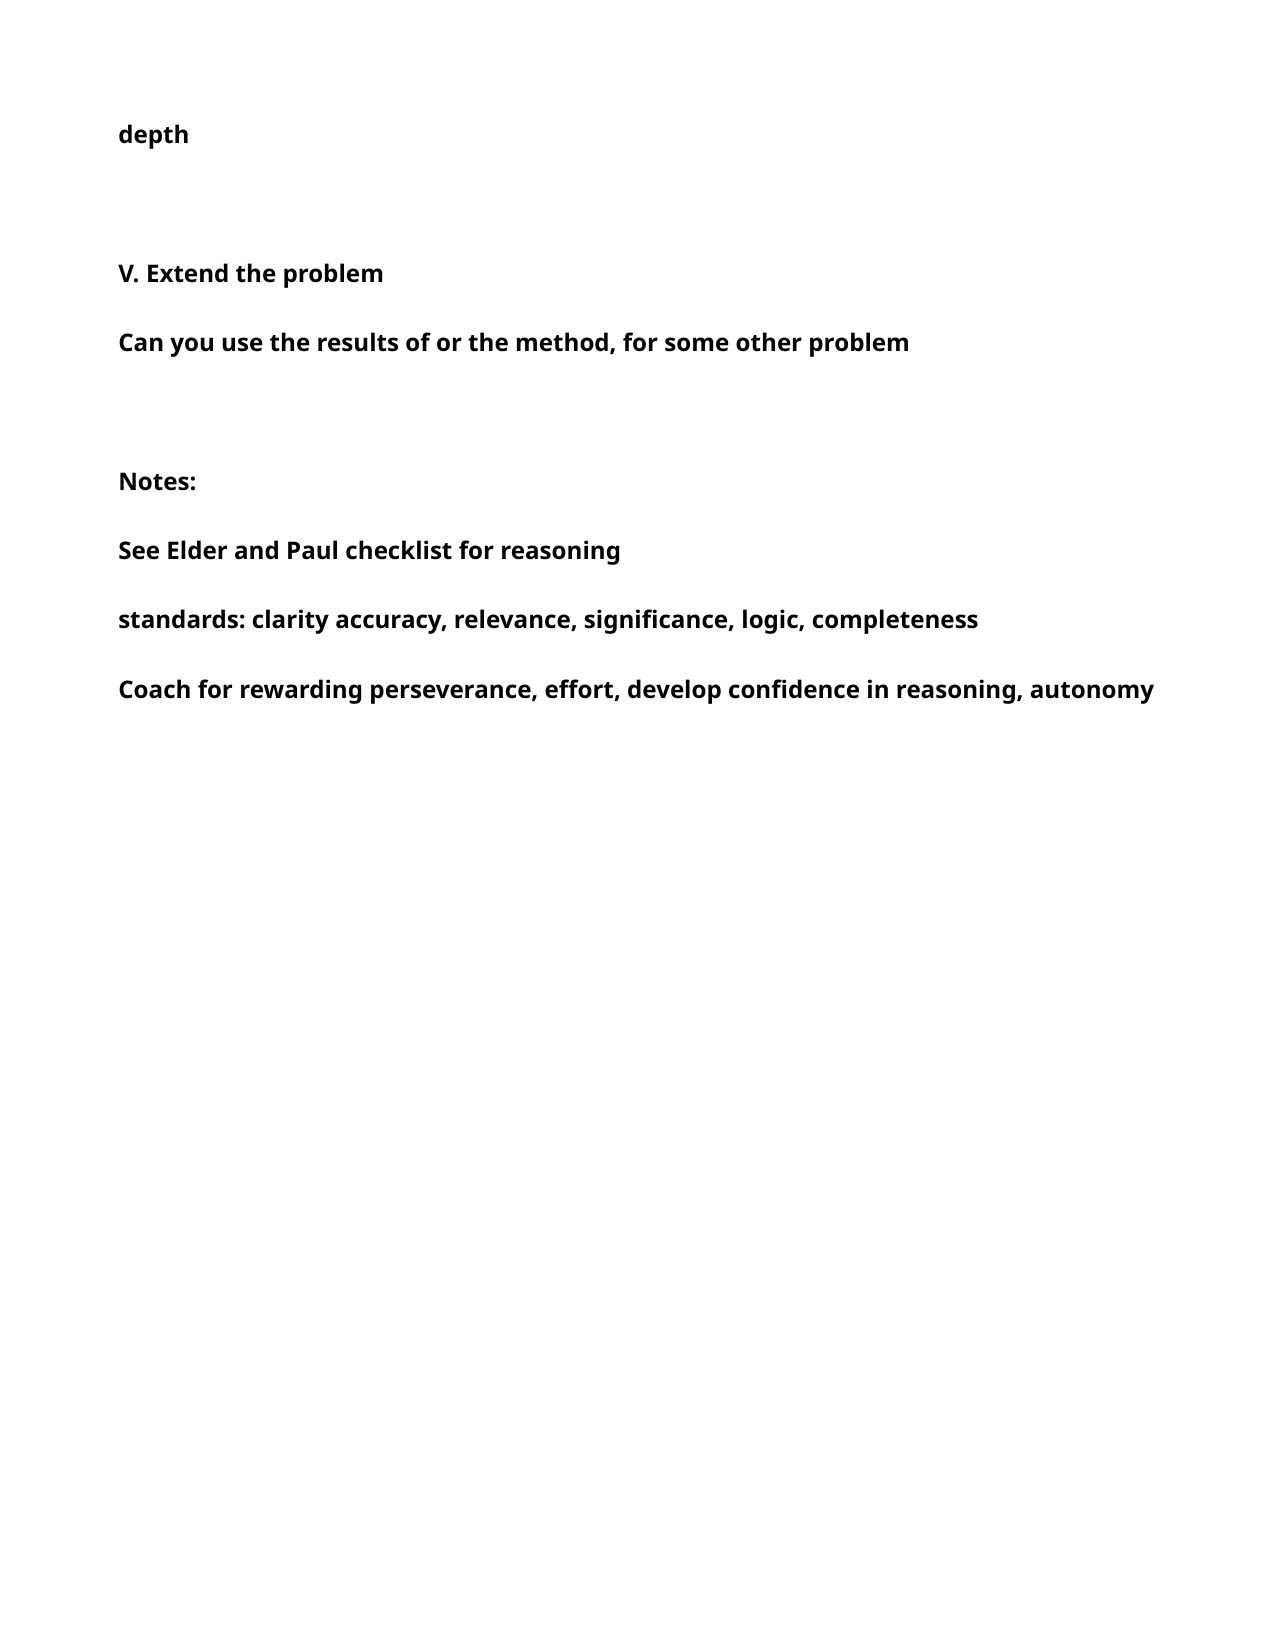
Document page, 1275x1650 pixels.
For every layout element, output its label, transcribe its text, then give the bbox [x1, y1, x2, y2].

text Coach for rewarding perseverance, effort, develop confidence in reasoning, autonomy [118, 672, 1157, 729]
text Can you use the results of or the method, for some other problem [118, 326, 1157, 383]
text standards: clarity accuracy, relevance, significance, logic, completeness [118, 603, 1157, 660]
text V. Extend the problem [118, 257, 1157, 313]
text Notes: [118, 464, 1157, 521]
text See Elder and Paul checklist for reasoning [118, 534, 1157, 591]
text depth [118, 118, 1157, 175]
